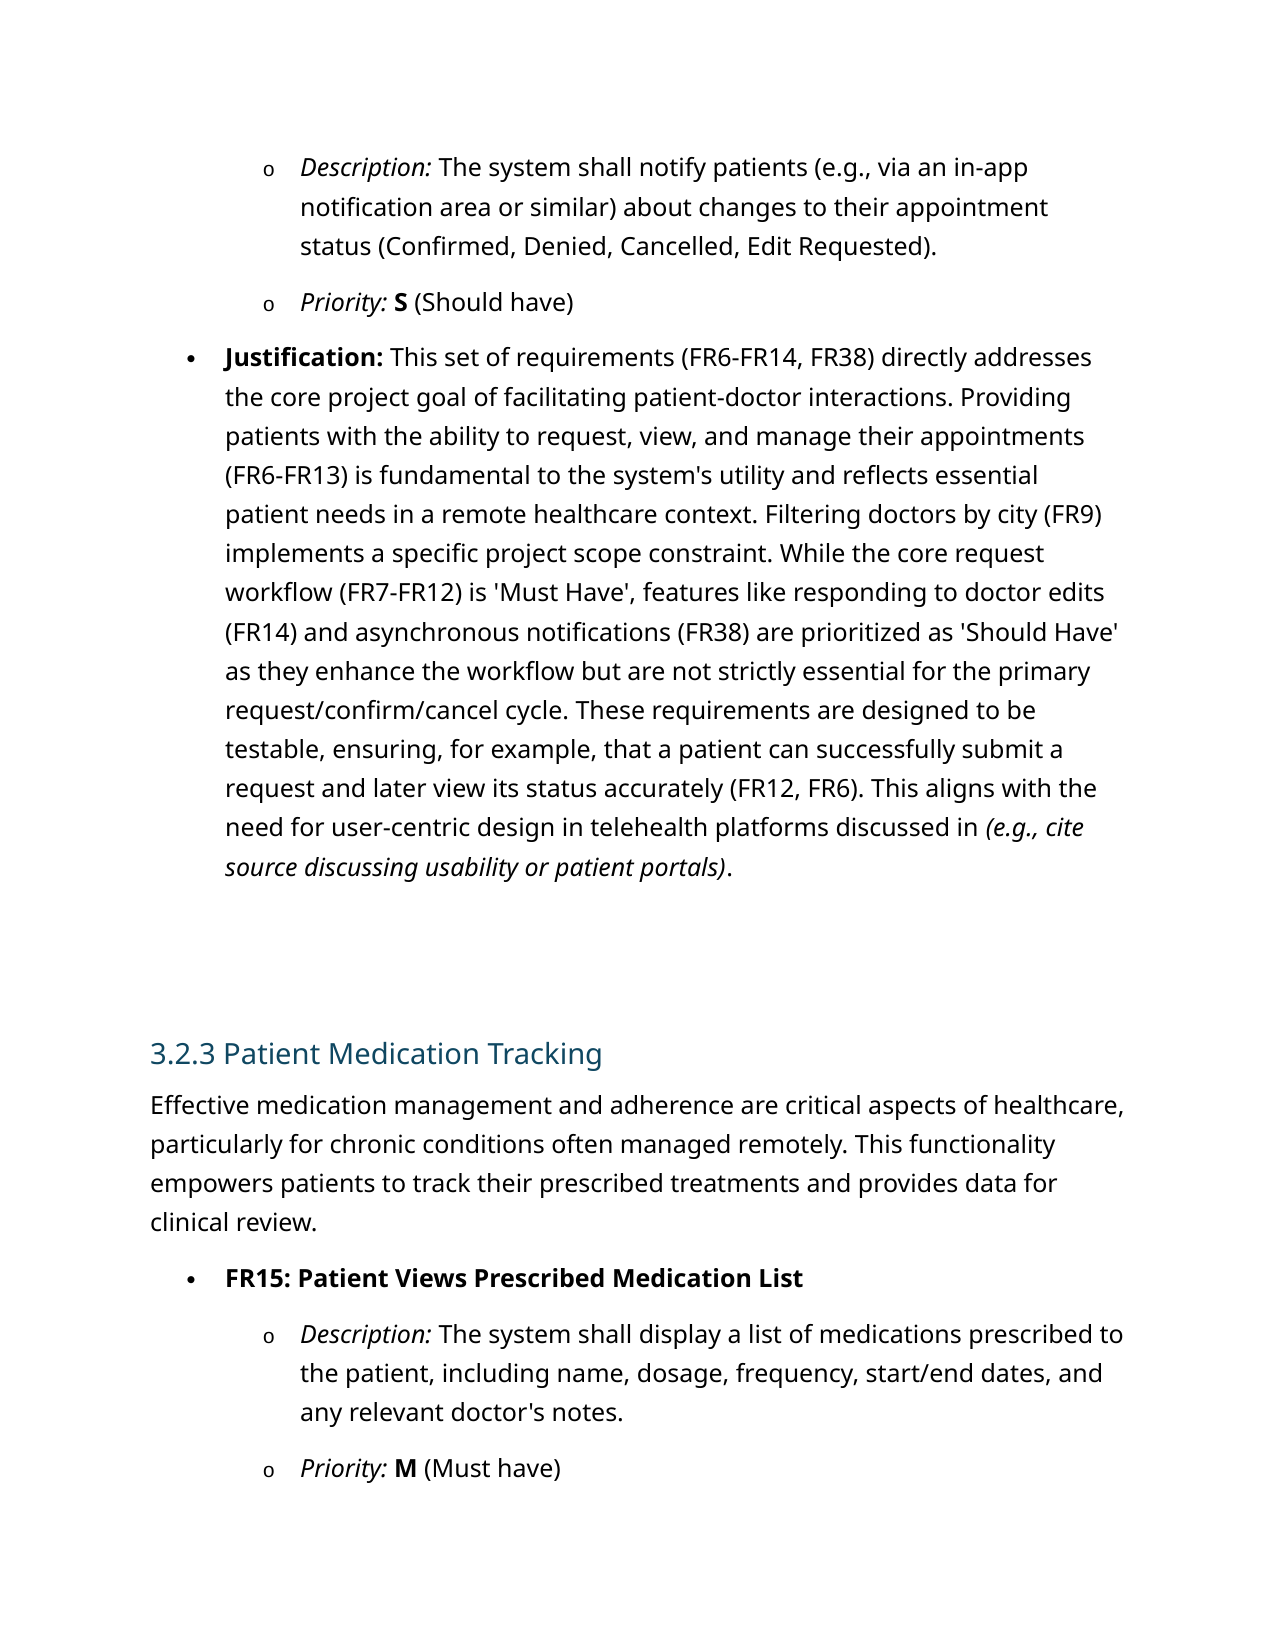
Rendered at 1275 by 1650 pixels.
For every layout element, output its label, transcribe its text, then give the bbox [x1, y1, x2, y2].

list Priority: S (Should have) [262, 284, 1125, 318]
list Description: The system shall display a list of medications prescribed to the patient, including name, dosage, frequency, start/end dates, and any relevant doctor's notes. [262, 1316, 1125, 1429]
subtitle 3.2.3 Patient Medication Tracking [150, 1033, 1125, 1073]
list Description: The system shall notify patients (e.g., via an in-app notification area or similar) about changes to their appointment status (Confirmed, Denied, Cancelled, Edit Requested). [262, 150, 1125, 262]
list Priority: M (Must have) [262, 1451, 1125, 1485]
text Effective medication management and adherence are critical aspects of healthcare, particularly for chronic conditions often managed remotely. This functionality empowers patients to track their prescribed treatments and provides data for clinical review. [150, 1087, 1125, 1239]
list FR15: Patient Views Prescribed Medication List [187, 1261, 1125, 1295]
list Justification: This set of requirements (FR6-FR14, FR38) directly addresses the core project goal of facilitating patient-doctor interactions. Providing patients with the ability to request, view, and manage their appointments (FR6-FR13) is fundamental to the system's utility and reflects essential patient needs in a remote healthcare context. Filtering doctors by city (FR9) implements a specific project scope constraint. While the core request workflow (FR7-FR12) is 'Must Have', features like responding to doctor edits (FR14) and asynchronous notifications (FR38) are prioritized as 'Should Have' as they enhance the workflow but are not strictly essential for the primary request/confirm/cancel cycle. These requirements are designed to be testable, ensuring, for example, that a patient can successfully submit a request and later view its status accurately (FR12, FR6). This aligns with the need for user-centric design in telehealth platforms discussed in (e.g., cite source discussing usability or patient portals). [187, 340, 1125, 883]
